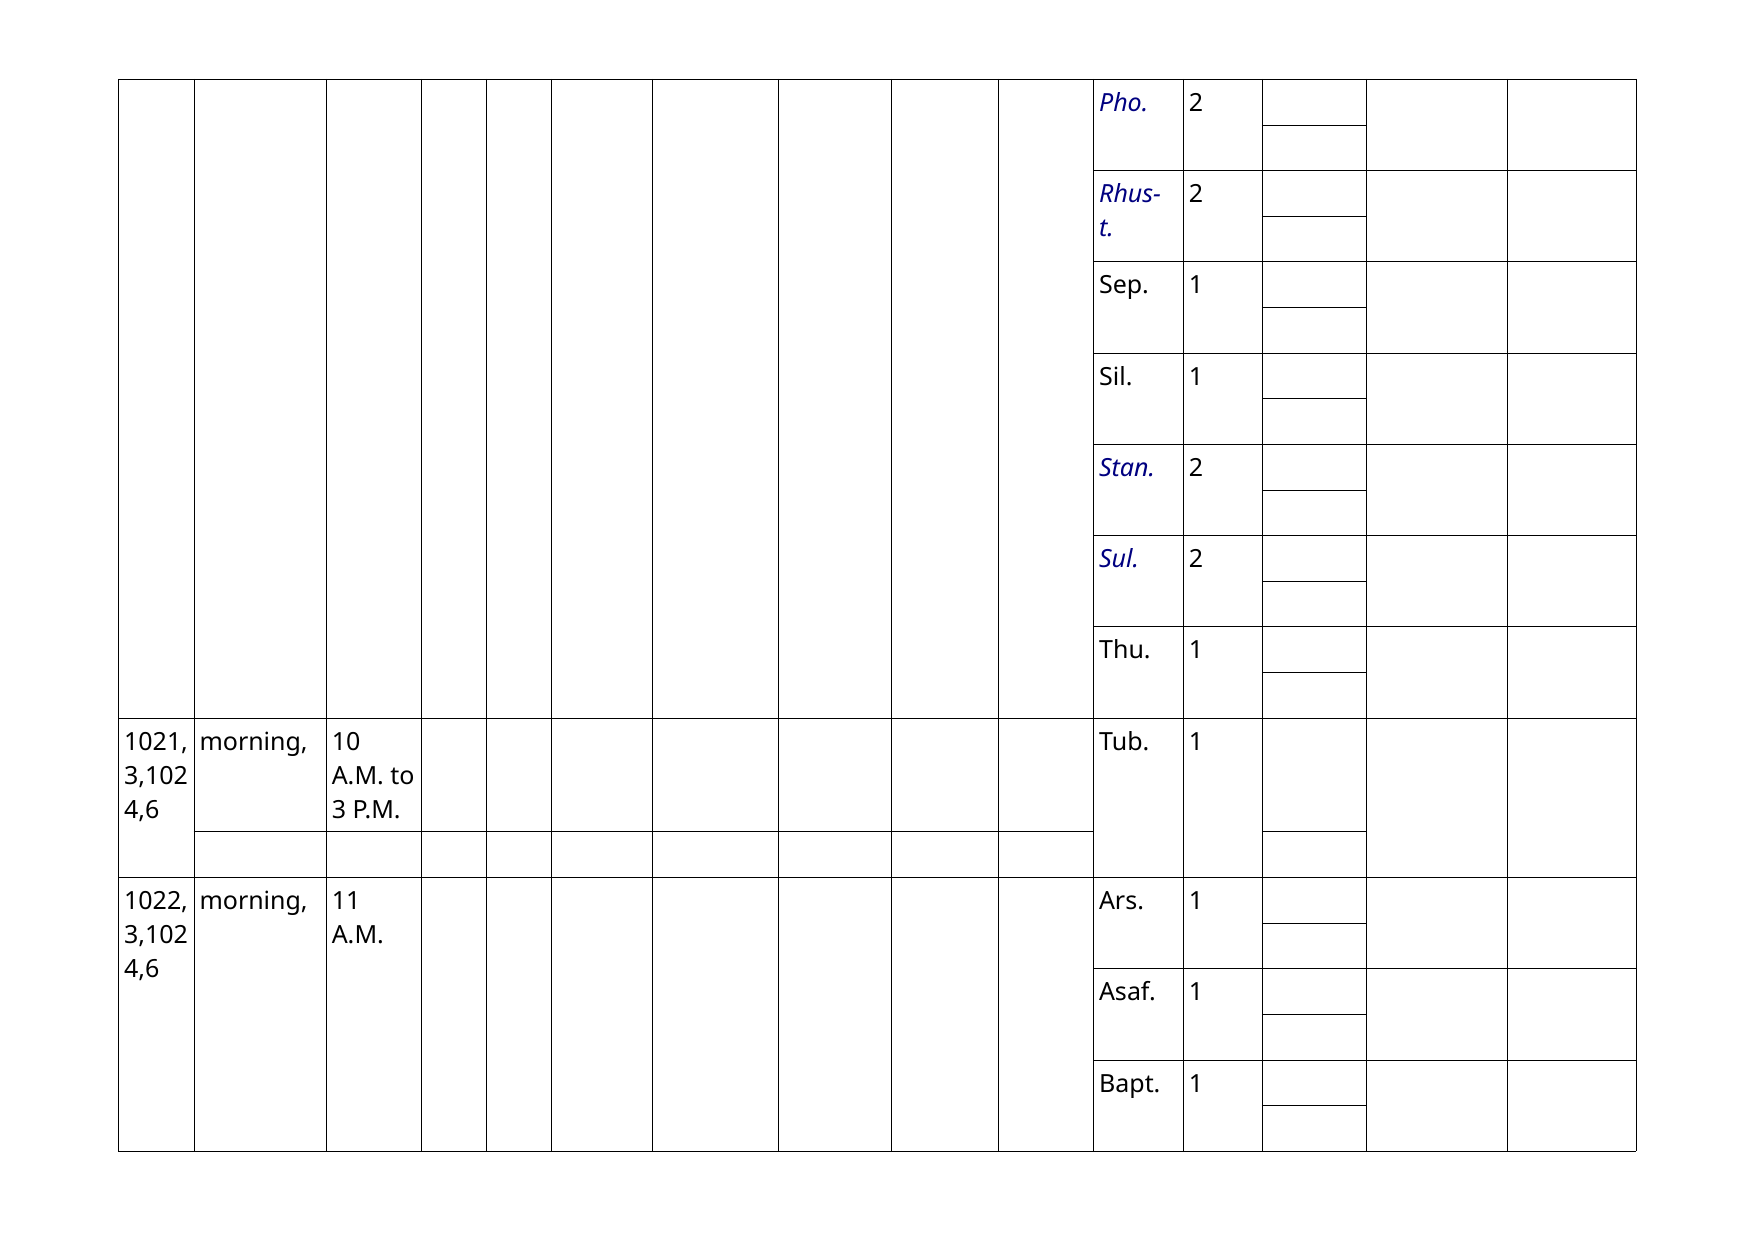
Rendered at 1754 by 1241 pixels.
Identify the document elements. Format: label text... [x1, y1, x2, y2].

table_cell 1 [1184, 262, 1262, 353]
table_cell [1263, 832, 1366, 877]
table_cell [653, 719, 778, 831]
table_cell Asaf. [1094, 969, 1183, 1059]
table_cell [327, 80, 421, 718]
table_cell [422, 80, 486, 718]
table_cell [653, 832, 778, 877]
table_cell [1508, 171, 1636, 261]
table_cell [892, 80, 998, 718]
table_cell [779, 878, 891, 1151]
table_cell [422, 832, 486, 877]
table_cell [653, 878, 778, 1151]
table_cell [422, 878, 486, 1151]
table_cell Sil. [1094, 354, 1183, 444]
table_cell [119, 80, 194, 718]
table_cell 1021,3,1024,6 [119, 719, 194, 877]
table_cell [892, 719, 998, 831]
table_cell [1263, 80, 1366, 124]
table_cell [1367, 354, 1507, 444]
table_cell [487, 719, 551, 831]
table_cell [552, 878, 652, 1151]
table_cell [1263, 399, 1366, 444]
table_cell [422, 719, 486, 831]
table_cell 11 A.M. [327, 878, 421, 1151]
table_cell [1508, 536, 1636, 626]
table_cell [999, 878, 1093, 1151]
table_cell [779, 832, 891, 877]
table_cell [1263, 1061, 1366, 1105]
table_cell [1263, 536, 1366, 581]
table_cell morning, [195, 878, 326, 1151]
table_cell [1367, 262, 1507, 353]
table_cell [552, 80, 652, 718]
table_cell [892, 832, 998, 877]
table_cell [1367, 80, 1507, 170]
table_cell [1367, 1061, 1507, 1151]
table_cell [1367, 878, 1507, 968]
table_cell Thu. [1094, 627, 1183, 718]
table_cell [1263, 262, 1366, 307]
table_cell Stan. [1094, 445, 1183, 535]
table_cell [1508, 627, 1636, 718]
table_cell [1263, 354, 1366, 398]
table_cell [1508, 878, 1636, 968]
table_cell [779, 719, 891, 831]
table_cell 1 [1184, 878, 1262, 968]
table_cell 1 [1184, 1061, 1262, 1151]
table_cell [1367, 445, 1507, 535]
table_cell Ars. [1094, 878, 1183, 968]
table_cell [1508, 445, 1636, 535]
table_cell [1263, 878, 1366, 923]
table_cell [487, 878, 551, 1151]
table_cell [1263, 582, 1366, 626]
table_cell [653, 80, 778, 718]
table_cell Tub. [1094, 719, 1183, 877]
table_cell [1367, 171, 1507, 261]
table_cell [1367, 719, 1507, 877]
table_cell [1508, 262, 1636, 353]
table_cell Sul. [1094, 536, 1183, 626]
table_cell [195, 80, 326, 718]
table_cell [1508, 354, 1636, 444]
table_cell 1 [1184, 354, 1262, 444]
table_cell Pho. [1094, 80, 1183, 170]
table_cell [1508, 719, 1636, 877]
table_cell 2 [1184, 445, 1262, 535]
table_cell [1508, 1061, 1636, 1151]
table_cell [1263, 308, 1366, 353]
table_cell Bapt. [1094, 1061, 1183, 1151]
table_cell [552, 832, 652, 877]
table_cell [552, 719, 652, 831]
table_cell [1263, 491, 1366, 535]
table_cell [1263, 673, 1366, 718]
table_cell [1508, 969, 1636, 1059]
table_cell 1 [1184, 969, 1262, 1059]
table_cell Sep. [1094, 262, 1183, 353]
table_cell 2 [1184, 536, 1262, 626]
table_cell [487, 832, 551, 877]
table_cell 10 A.M. to 3 P.M. [327, 719, 421, 831]
table_cell 1022,3,1024,6 [119, 878, 194, 1151]
table_cell [1263, 171, 1366, 216]
table_cell Rhus-t. [1094, 171, 1183, 261]
table_cell [195, 832, 326, 877]
table_cell 1 [1184, 719, 1262, 877]
table_cell [1263, 969, 1366, 1014]
table_cell [892, 878, 998, 1151]
table_cell [1367, 969, 1507, 1059]
table_cell [1367, 536, 1507, 626]
table_cell [999, 832, 1093, 877]
table_cell [1263, 126, 1366, 170]
table_cell [327, 832, 421, 877]
table_cell [999, 719, 1093, 831]
table_cell [487, 80, 551, 718]
table_cell [999, 80, 1093, 718]
table_cell morning, [195, 719, 326, 831]
table_cell [1263, 1015, 1366, 1059]
table_cell [1263, 719, 1366, 831]
table_cell [1263, 217, 1366, 261]
table_cell [1263, 445, 1366, 489]
table_cell [1508, 80, 1636, 170]
table_cell [1263, 1106, 1366, 1151]
table_cell [1263, 627, 1366, 672]
table_cell 1 [1184, 627, 1262, 718]
table_cell 2 [1184, 171, 1262, 261]
table_cell [779, 80, 891, 718]
table_cell [1367, 627, 1507, 718]
table_cell [1263, 924, 1366, 968]
table_cell 2 [1184, 80, 1262, 170]
